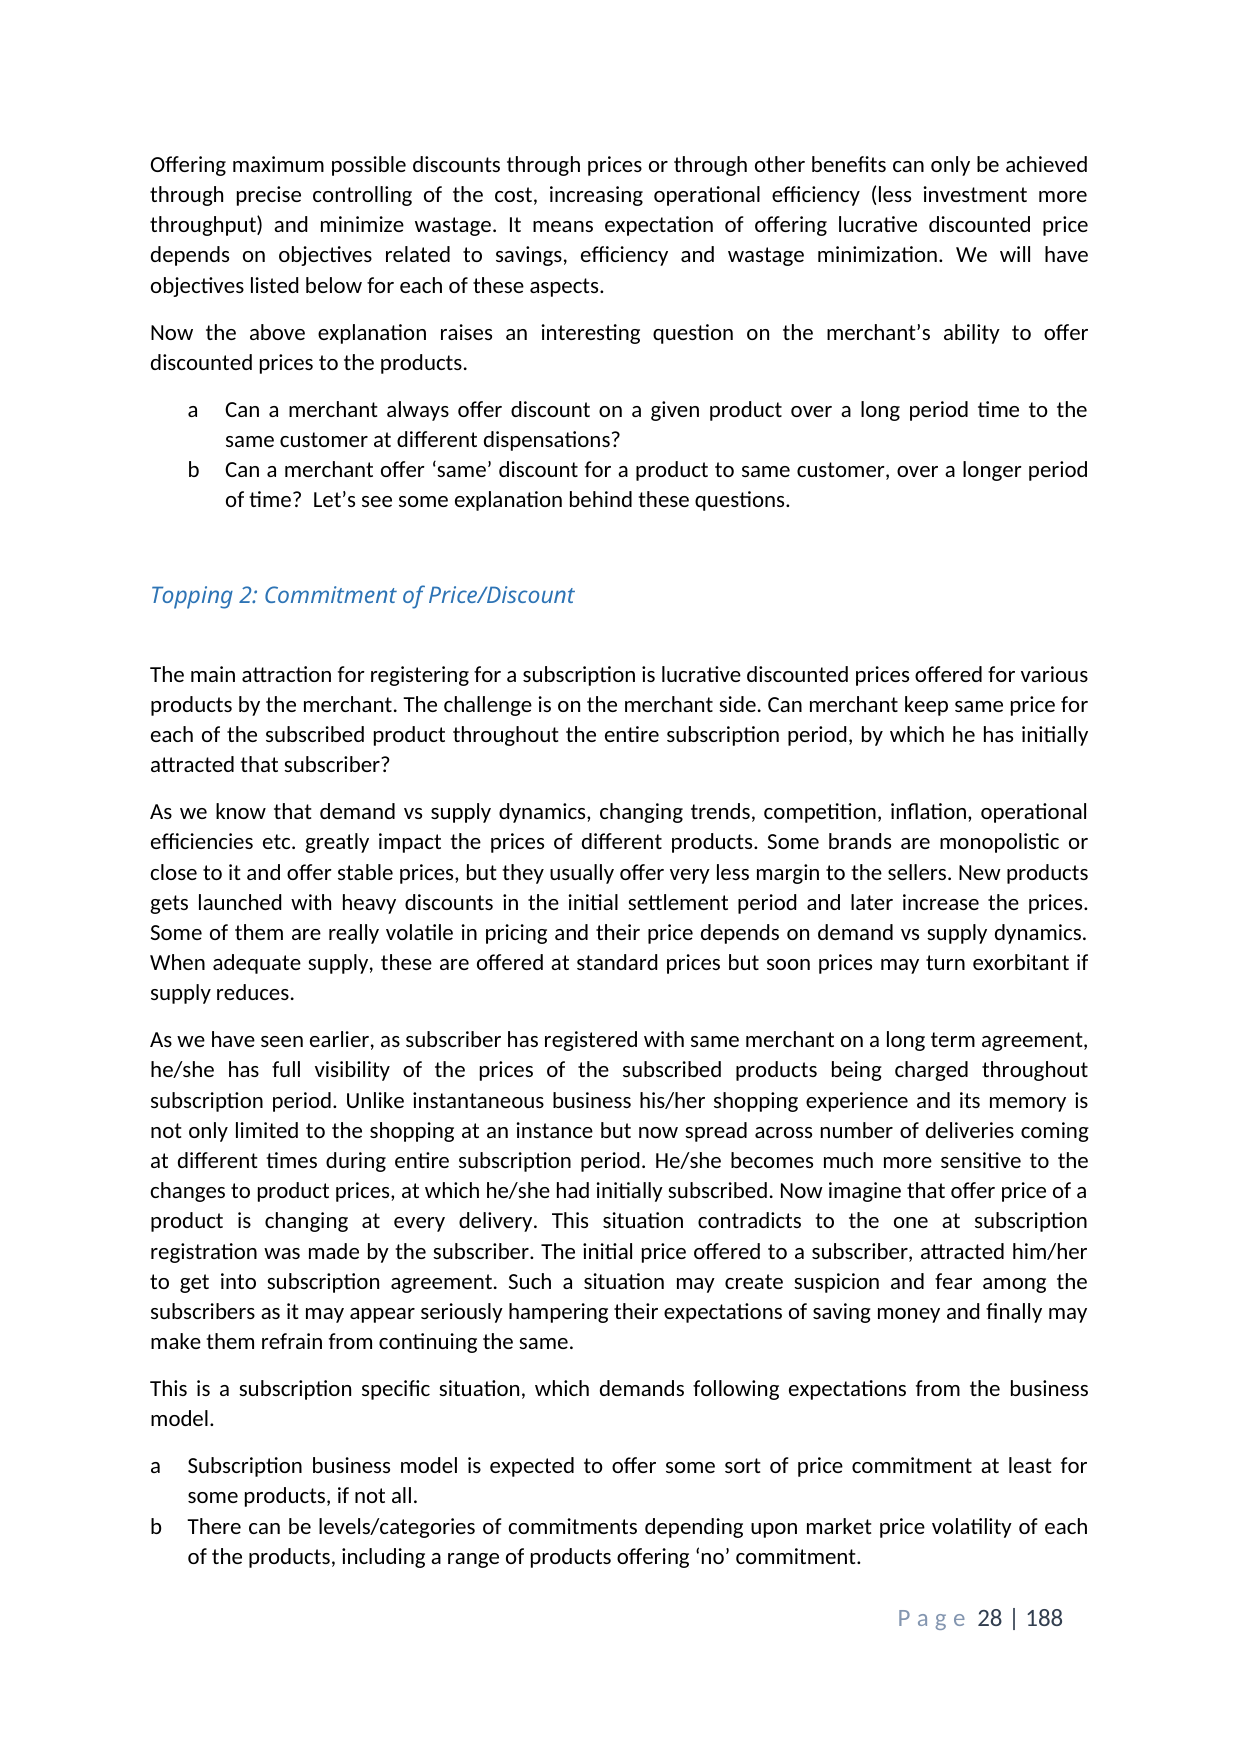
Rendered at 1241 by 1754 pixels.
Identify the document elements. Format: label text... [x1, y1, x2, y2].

text The main attraction for registering for a subscription is lucrative discounted prices offered for various products by the merchant. The challenge is on the merchant side. Can merchant keep same price for each of the subscribed product throughout the entire subscription period, by which he has initially attracted that subscriber? [150, 660, 1090, 778]
text Offering maximum possible discounts through prices or through other benefits can only be achieved through precise controlling of the cost, increasing operational efficiency (less investment more throughput) and minimize wastage. It means expectation of offering lucrative discounted price depends on objectives related to savings, efficiency and wastage minimization. We will have objectives listed below for each of these aspects. [150, 150, 1090, 299]
list There can be levels/categories of commitments depending upon market price volatility of each of the products, including a range of products offering ‘no’ commitment. [150, 1512, 1090, 1570]
text Now the above explanation raises an interesting question on the merchant’s ability to offer discounted prices to the products. [150, 318, 1090, 376]
list Subscription business model is expected to offer some sort of price commitment at least for some products, if not all. [150, 1451, 1090, 1510]
list Can a merchant always offer discount on a given product over a long period time to the same customer at different dispensations? [187, 395, 1090, 453]
text As we know that demand vs supply dynamics, changing trends, competition, inflation, operational efficiencies etc. greatly impact the prices of different products. Some brands are monopolistic or close to it and offer stable prices, but they usually offer very less margin to the sellers. New products gets launched with heavy discounts in the initial settlement period and later increase the prices. Some of them are really volatile in pricing and their price depends on demand vs supply dynamics. When adequate supply, these are offered at standard prices but soon prices may turn exorbitant if supply reduces. [150, 797, 1090, 1007]
subtitle Topping 2: Commitment of Price/Discount [150, 579, 1090, 610]
text As we have seen earlier, as subscriber has registered with same merchant on a long term agreement, he/she has full visibility of the prices of the subscribed products being charged throughout subscription period. Unlike instantaneous business his/her shopping experience and its memory is not only limited to the shopping at an instance but now spread across number of deliveries coming at different times during entire subscription period. He/she becomes much more sensitive to the changes to product prices, at which he/she had initially subscribed. Now imagine that offer price of a product is changing at every delivery. This situation contradicts to the one at subscription registration was made by the subscriber. The initial price offered to a subscriber, attracted him/her to get into subscription agreement. Such a situation may create suspicion and fear among the subscribers as it may appear seriously hampering their expectations of saving money and finally may make them refrain from continuing the same. [150, 1025, 1090, 1356]
list Can a merchant offer ‘same’ discount for a product to same customer, over a longer period of time? Let’s see some explanation behind these questions. [187, 455, 1090, 513]
text This is a subscription specific situation, which demands following expectations from the business model. [150, 1374, 1090, 1433]
